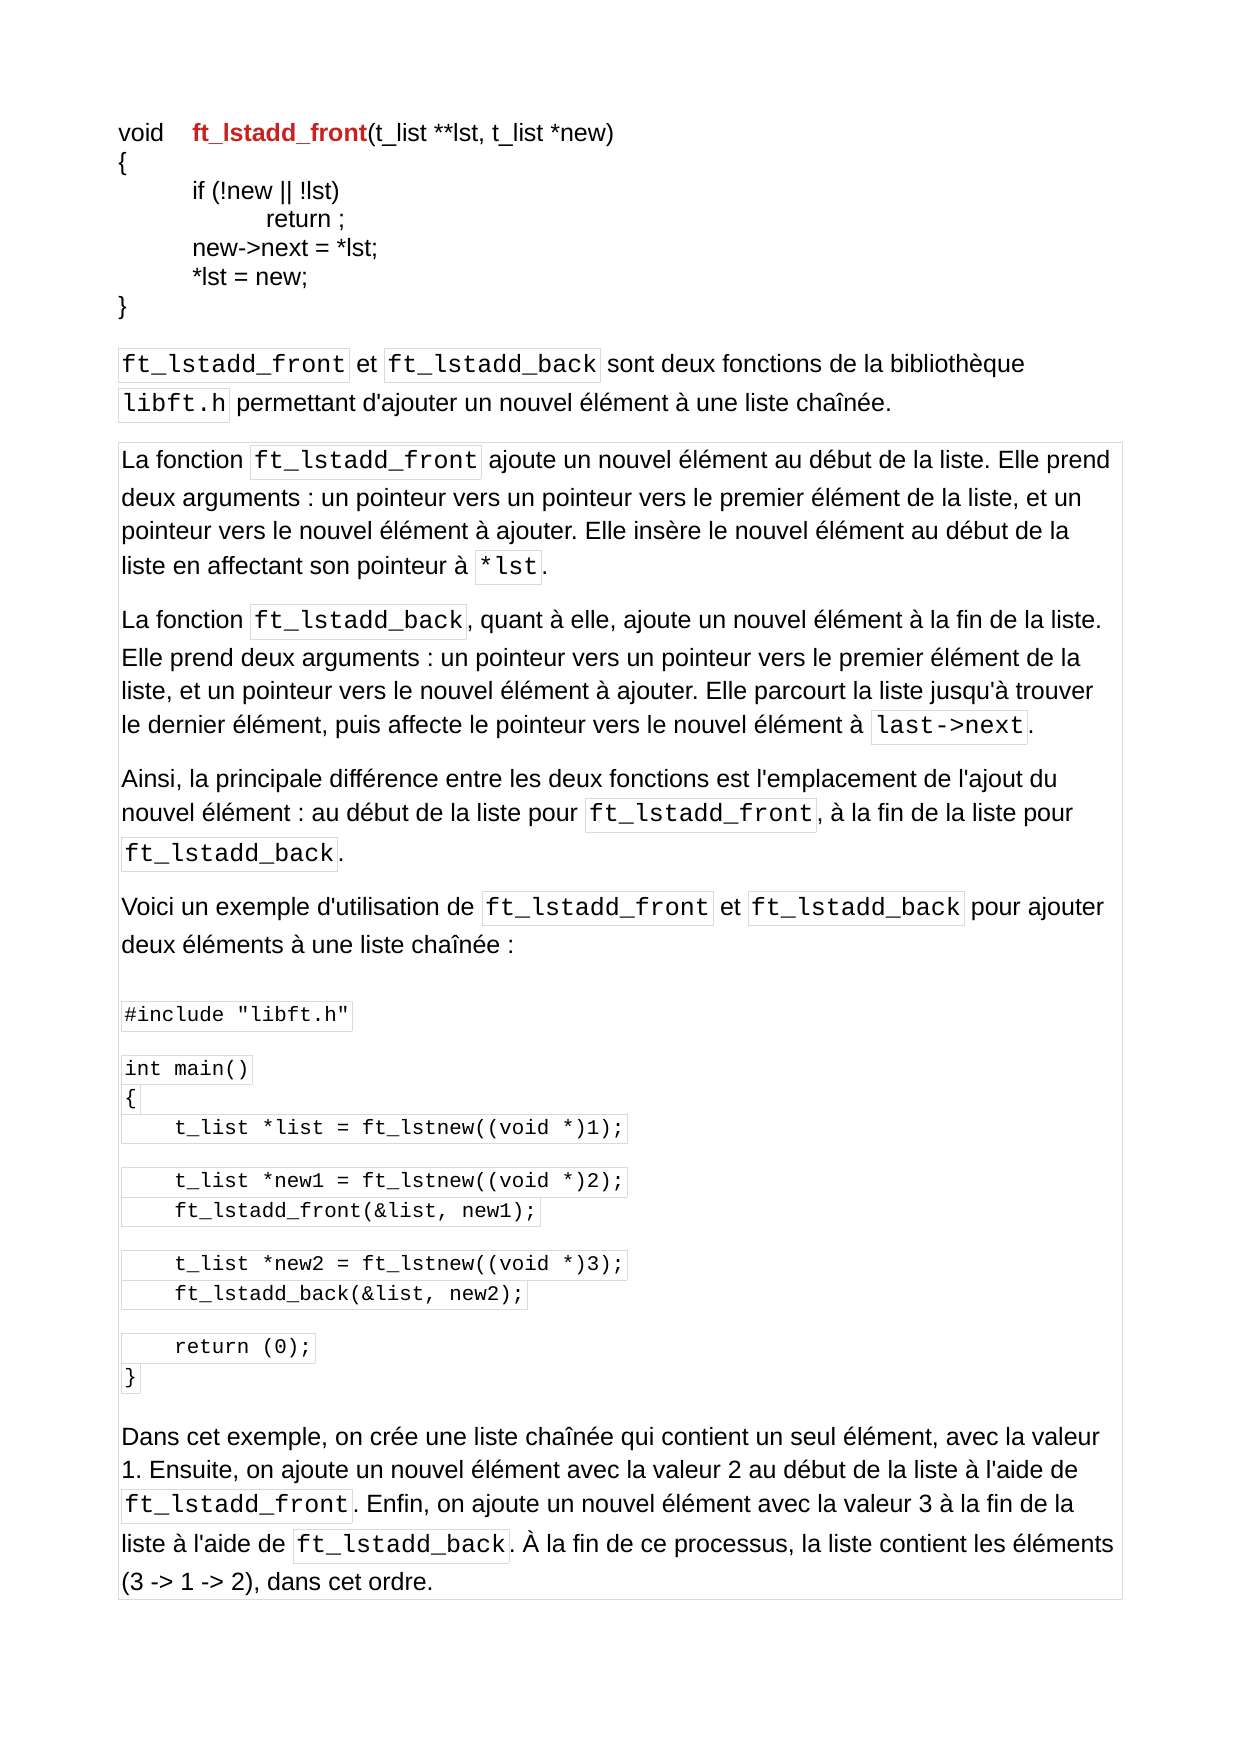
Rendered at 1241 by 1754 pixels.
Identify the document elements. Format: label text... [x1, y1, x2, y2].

text Dans cet exemple, on crée une liste chaînée qui contient un seul élément, avec la valeur 1. Ensuite, on ajoute un nouvel élément avec la valeur 2 au début de la liste à l'aide de ft_lstadd_front. Enfin, on ajoute un nouvel élément avec la valeur 3 à la fin de la liste à l'aide de ft_lstadd_back. À la fin de ce processus, la liste contient les éléments (3 -> 1 -> 2), dans cet ordre. [119, 1419, 1122, 1599]
text t_list *list = ft_lstnew((void *)1); [141, 1111, 1122, 1143]
text [541, 1194, 1122, 1227]
text } [122, 1360, 1122, 1393]
text t_list *new1 = ft_lstnew((void *)2); [119, 1164, 1122, 1194]
text Voici un exemple d'utilisation de ft_lstadd_front et ft_lstadd_back pour ajouter deux éléments à une liste chaînée : [119, 888, 1122, 959]
text return (0); [119, 1330, 1122, 1360]
text ft_lstadd_front(&list, new1); [122, 1198, 540, 1226]
text ft_lstadd_front et ft_lstadd_back sont deux fonctions de la bibliothèque libft.h permettant d'ajouter un nouvel élément à une liste chaînée. [118, 348, 1122, 422]
text #include "libft.h" [119, 998, 1122, 1031]
text La fonction ft_lstadd_back, quant à elle, ajoute un nouvel élément à la fin de la liste. Elle prend deux arguments : un pointeur vers un pointeur vers le premier élément de la liste, et un pointeur vers le nouvel élément à ajouter. Elle parcourt la liste jusqu'à trouver le dernier élément, puis affecte le pointeur vers le nouvel élément à last->next. [119, 601, 1122, 744]
text { [122, 1085, 140, 1111]
text [528, 1277, 1122, 1309]
text int main() [119, 1051, 1122, 1081]
text Ainsi, la principale différence entre les deux fonctions est l'emplacement de l'ajout du nouvel élément : au début de la liste pour ft_lstadd_front, à la fin de la liste pour ft_lstadd_back. [119, 761, 1122, 872]
text if (!new || !lst) [118, 176, 1122, 204]
text } [118, 291, 1122, 319]
text return ; [118, 204, 1122, 233]
text new->next = *lst; [118, 233, 1122, 262]
text *lst = new; [118, 262, 1122, 291]
text { [118, 147, 1122, 176]
text t_list *new2 = ft_lstnew((void *)3); [119, 1247, 1122, 1277]
text ft_lstadd_back(&list, new2); [122, 1281, 527, 1309]
text [141, 1081, 1122, 1111]
text La fonction ft_lstadd_front ajoute un nouvel élément au début de la liste. Elle prend deux arguments : un pointeur vers un pointeur vers le premier élément de la liste, et un pointeur vers le nouvel élément à ajouter. Elle insère le nouvel élément au début de la liste en affectant son pointeur à *lst. [119, 443, 1122, 584]
text t_list *list = ft_lstnew((void *)1); [122, 1115, 627, 1143]
text void ft_lstadd_front(t_list **lst, t_list *new) [118, 118, 1122, 147]
